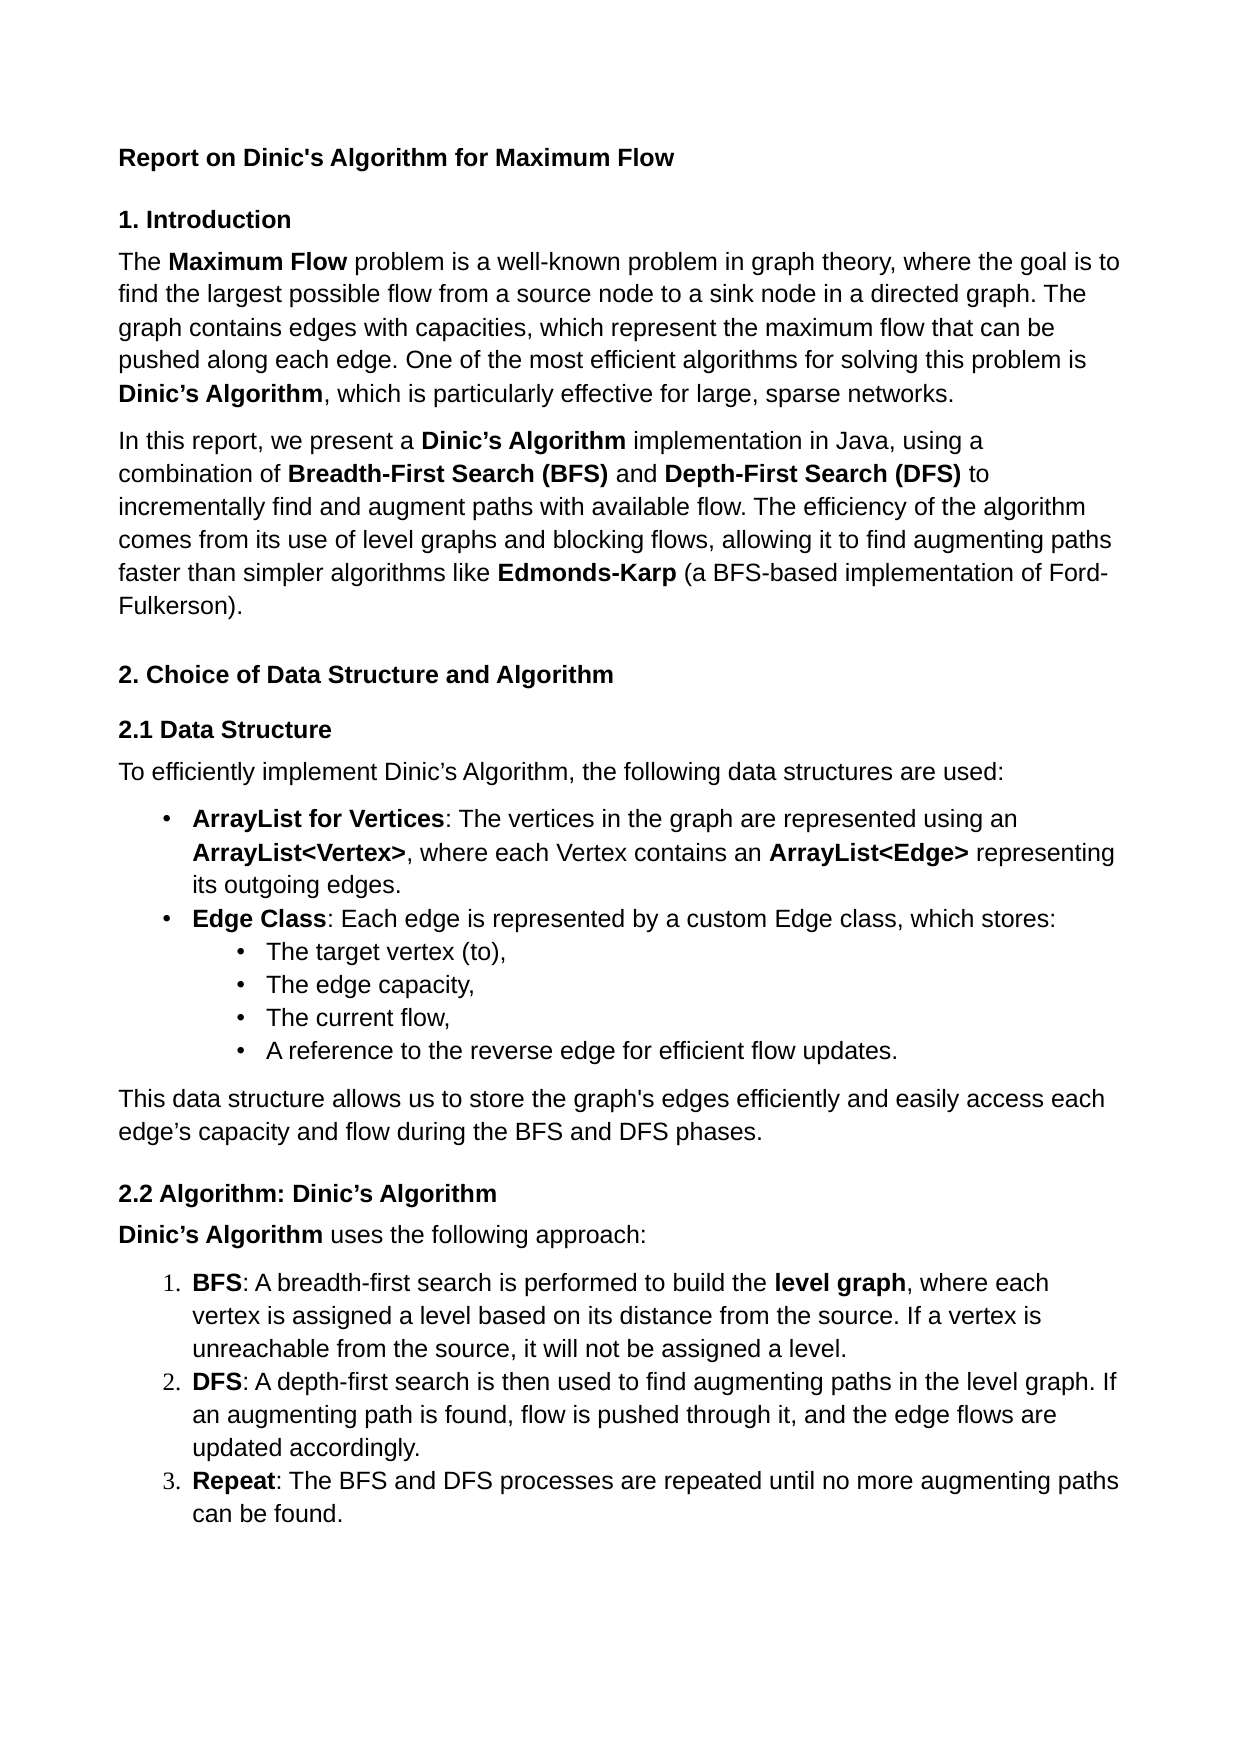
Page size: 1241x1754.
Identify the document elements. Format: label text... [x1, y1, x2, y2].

subtitle 2.2 Algorithm: Dinic’s Algorithm [118, 1179, 1122, 1208]
text This data structure allows us to store the graph's edges efficiently and easily access each edge’s capacity and flow during the BFS and DFS phases. [118, 1084, 1122, 1146]
list The edge capacity, [236, 970, 1122, 999]
text The Maximum Flow problem is a well-known problem in graph theory, where the goal is to find the largest possible flow from a source node to a sink node in a directed graph. The graph contains edges with capacities, which represent the maximum flow that can be pushed along each edge. One of the most efficient algorithms for solving this problem is Dinic’s Algorithm, which is particularly effective for large, sparse networks. [118, 246, 1122, 407]
text Dinic’s Algorithm uses the following approach: [118, 1220, 1122, 1249]
list The target vertex (to), [236, 937, 1122, 966]
text In this report, we present a Dinic’s Algorithm implementation in Java, using a combination of Breadth-First Search (BFS) and Depth-First Search (DFS) to incrementally find and augment paths with available flow. The efficiency of the algorithm comes from its use of level graphs and blocking flows, allowing it to find augmenting paths faster than simpler algorithms like Edmonds-Karp (a BFS-based implementation of Ford-Fulkerson). [118, 426, 1122, 620]
list Repeat: The BFS and DFS processes are repeated until no more augmenting paths can be found. [162, 1466, 1122, 1528]
text To efficiently implement Dinic’s Algorithm, the following data structures are used: [118, 757, 1122, 786]
subtitle 2. Choice of Data Structure and Algorithm [118, 660, 1122, 688]
list A reference to the reverse edge for efficient flow updates. [236, 1036, 1122, 1065]
subtitle 1. Introduction [118, 205, 1122, 234]
list Edge Class: Each edge is represented by a custom Edge class, which stores: [162, 903, 1122, 932]
subtitle 2.1 Data Structure [118, 716, 1122, 744]
list DFS: A depth-first search is then used to find augmenting paths in the level graph. If an augmenting path is found, flow is pushed through it, and the edge flows are updated accordingly. [162, 1367, 1122, 1462]
subtitle Report on Dinic's Algorithm for Maximum Flow [118, 143, 1122, 172]
list The current flow, [236, 1003, 1122, 1032]
list ArrayList for Vertices: The vertices in the graph are represented using an ArrayList<Vertex>, where each Vertex contains an ArrayList<Edge> representing its outgoing edges. [162, 804, 1122, 899]
list BFS: A breadth-first search is performed to build the level graph, where each vertex is assigned a level based on its distance from the source. If a vertex is unreachable from the source, it will not be assigned a level. [162, 1268, 1122, 1363]
